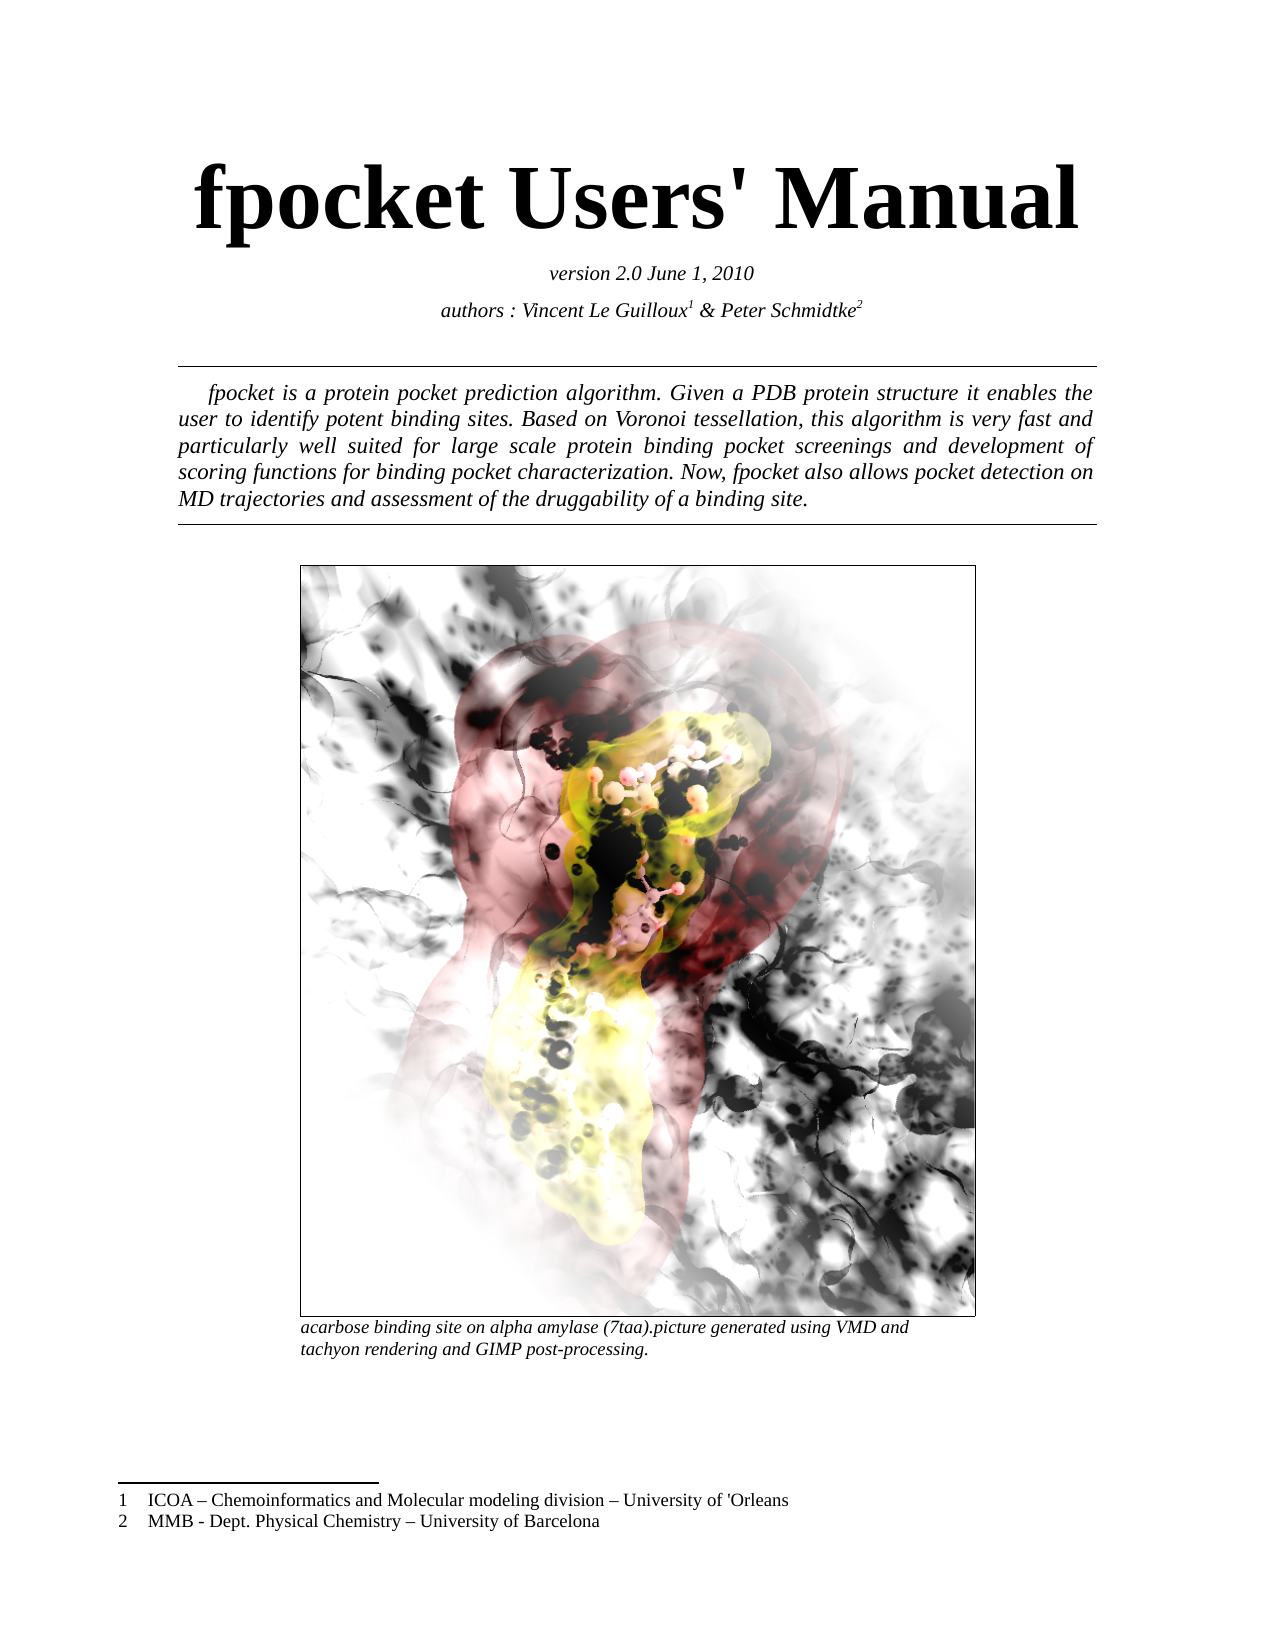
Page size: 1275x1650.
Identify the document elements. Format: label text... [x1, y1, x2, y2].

text MMB - Dept. Physical Chemistry – University of Barcelona [118, 1510, 1157, 1532]
text ICOA – Chemoinformatics and Molecular modeling division – University of 'Orleans [118, 1489, 1157, 1510]
subtitle fpocket Users' Manual [118, 143, 1157, 248]
text authors : Vincent Le Guilloux & Peter Schmidtke [178, 298, 1097, 322]
picture [301, 566, 975, 1316]
text acarbose binding site on alpha amylase (7taa).picture generated using VMD and tachyon rendering and GIMP post-processing. [300, 1317, 975, 1359]
text version 2.0 June 1, 2010 [178, 261, 1097, 285]
text fpocket is a protein pocket prediction algorithm. Given a PDB protein structure it enables the user to identify potent binding sites. Based on Voronoi tessellation, this algorithm is very fast and particularly well suited for large scale protein binding pocket screenings and development of scoring functions for binding pocket characterization. Now, fpocket also allows pocket detection on MD trajectories and assessment of the druggability of a binding site. [178, 379, 1097, 511]
